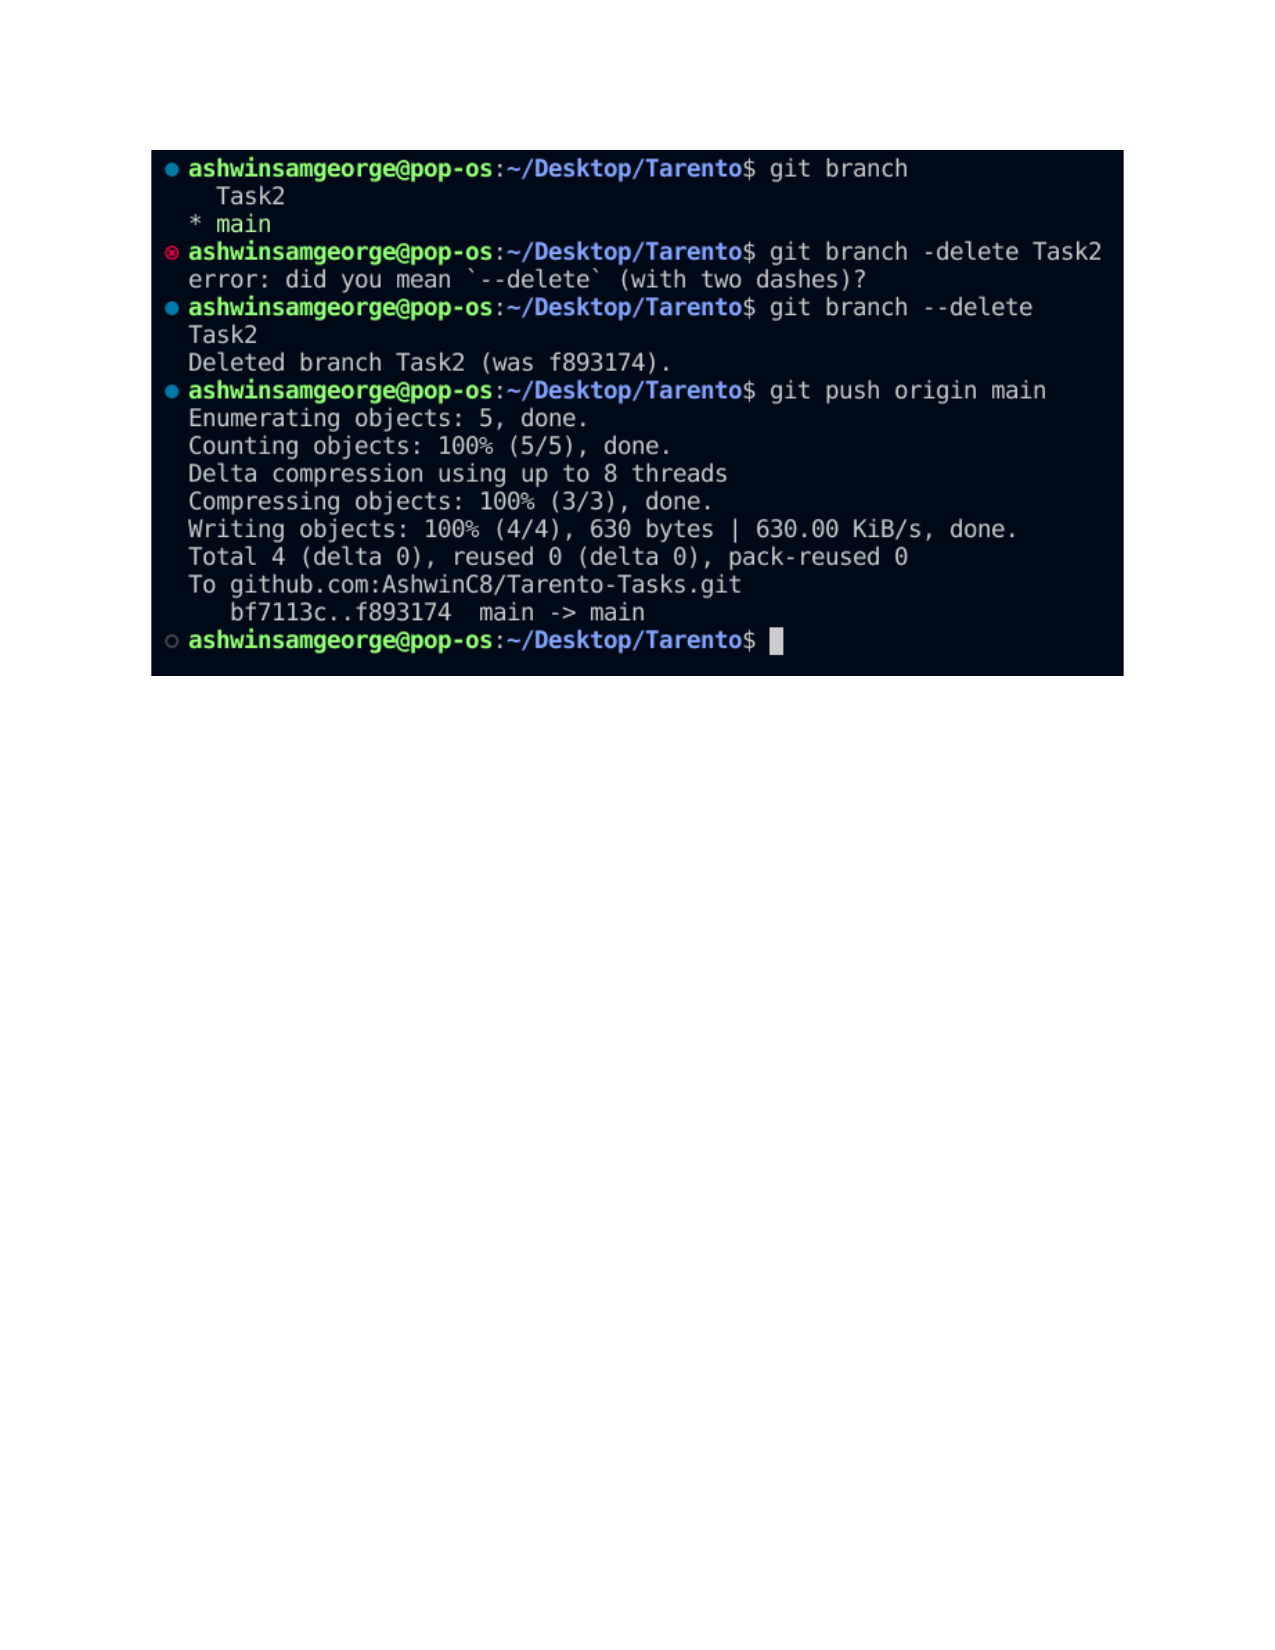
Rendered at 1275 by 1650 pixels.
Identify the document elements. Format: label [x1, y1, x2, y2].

picture [151, 150, 1124, 676]
